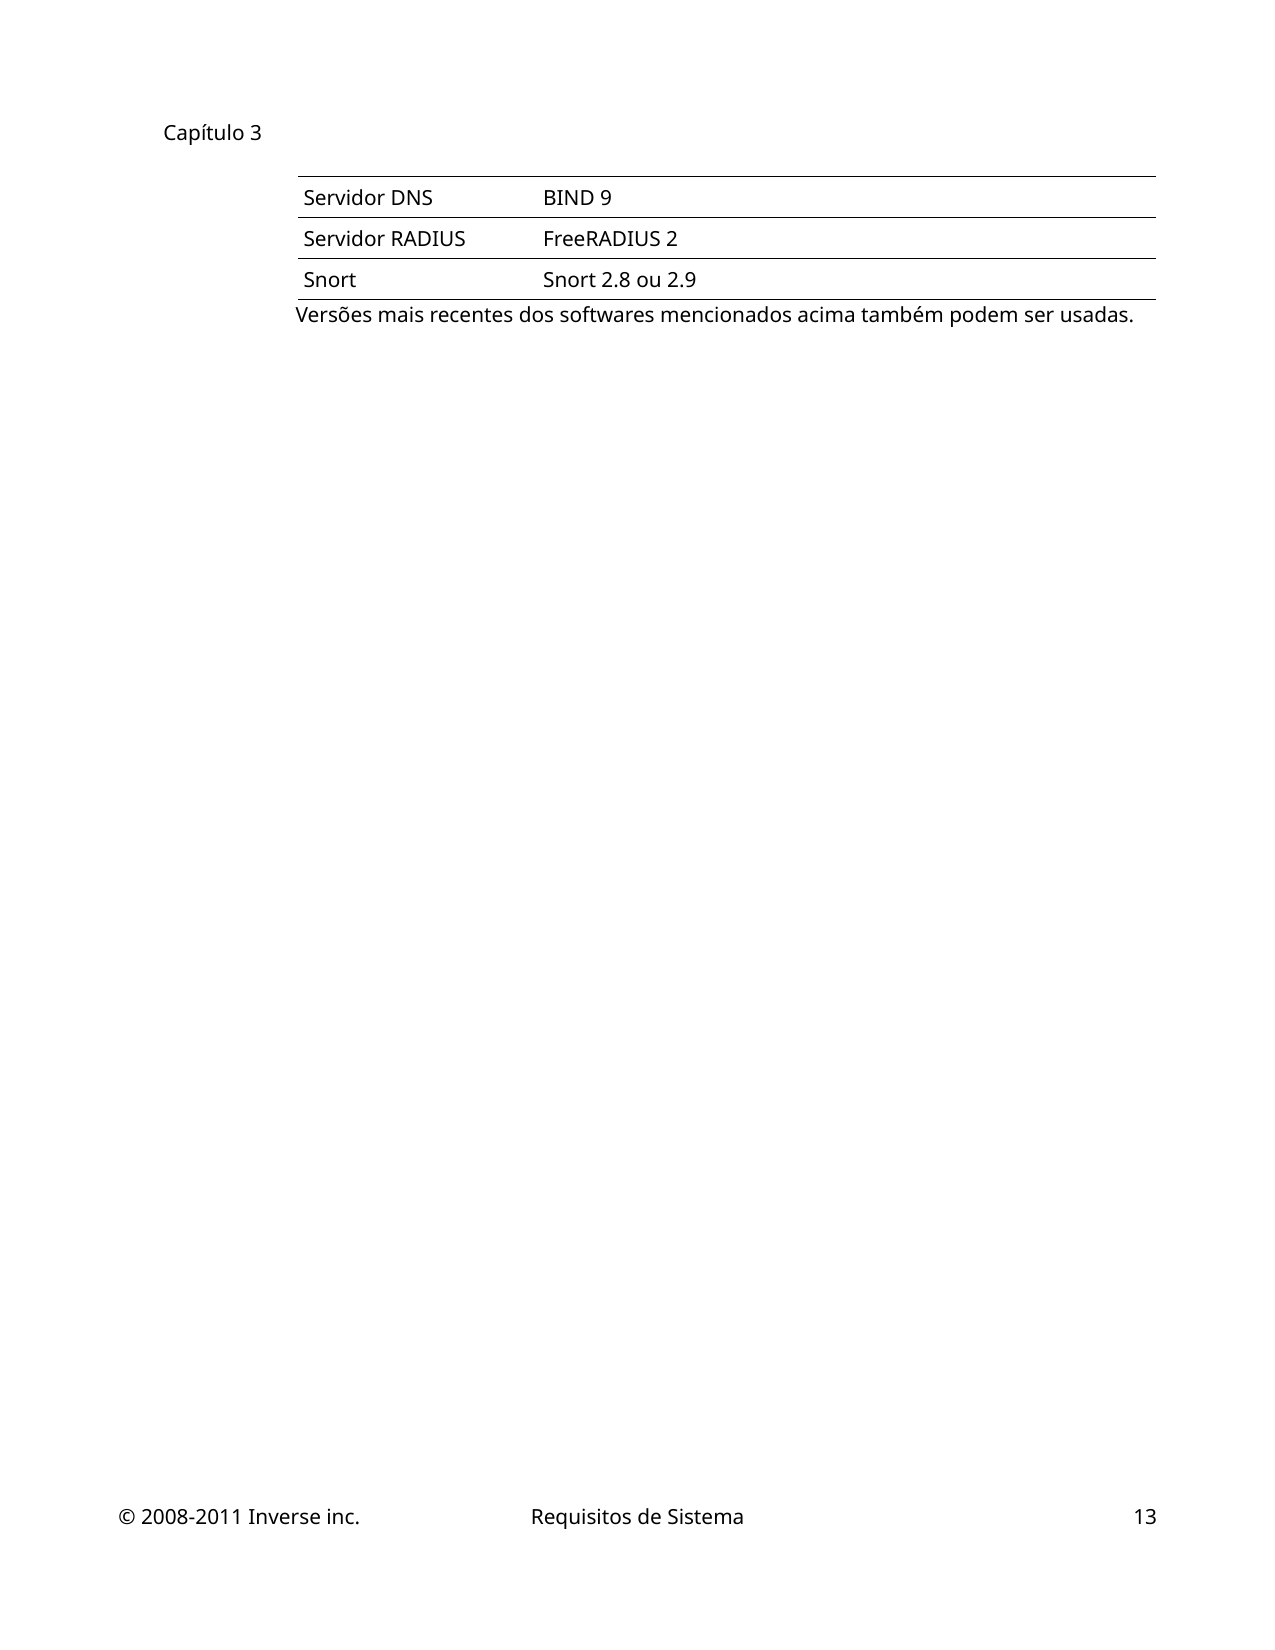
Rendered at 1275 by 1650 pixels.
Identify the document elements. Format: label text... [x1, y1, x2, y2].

table_cell Servidor DNS [298, 177, 537, 217]
table_cell Snort 2.8 ou 2.9 [537, 259, 1156, 299]
text Versões mais recentes dos softwares mencionados acima também podem ser usadas. [295, 300, 1157, 328]
table_cell BIND 9 [537, 177, 1156, 217]
table_cell FreeRADIUS 2 [537, 218, 1156, 258]
table_cell Servidor RADIUS [298, 218, 537, 258]
table_cell Snort [298, 259, 537, 299]
